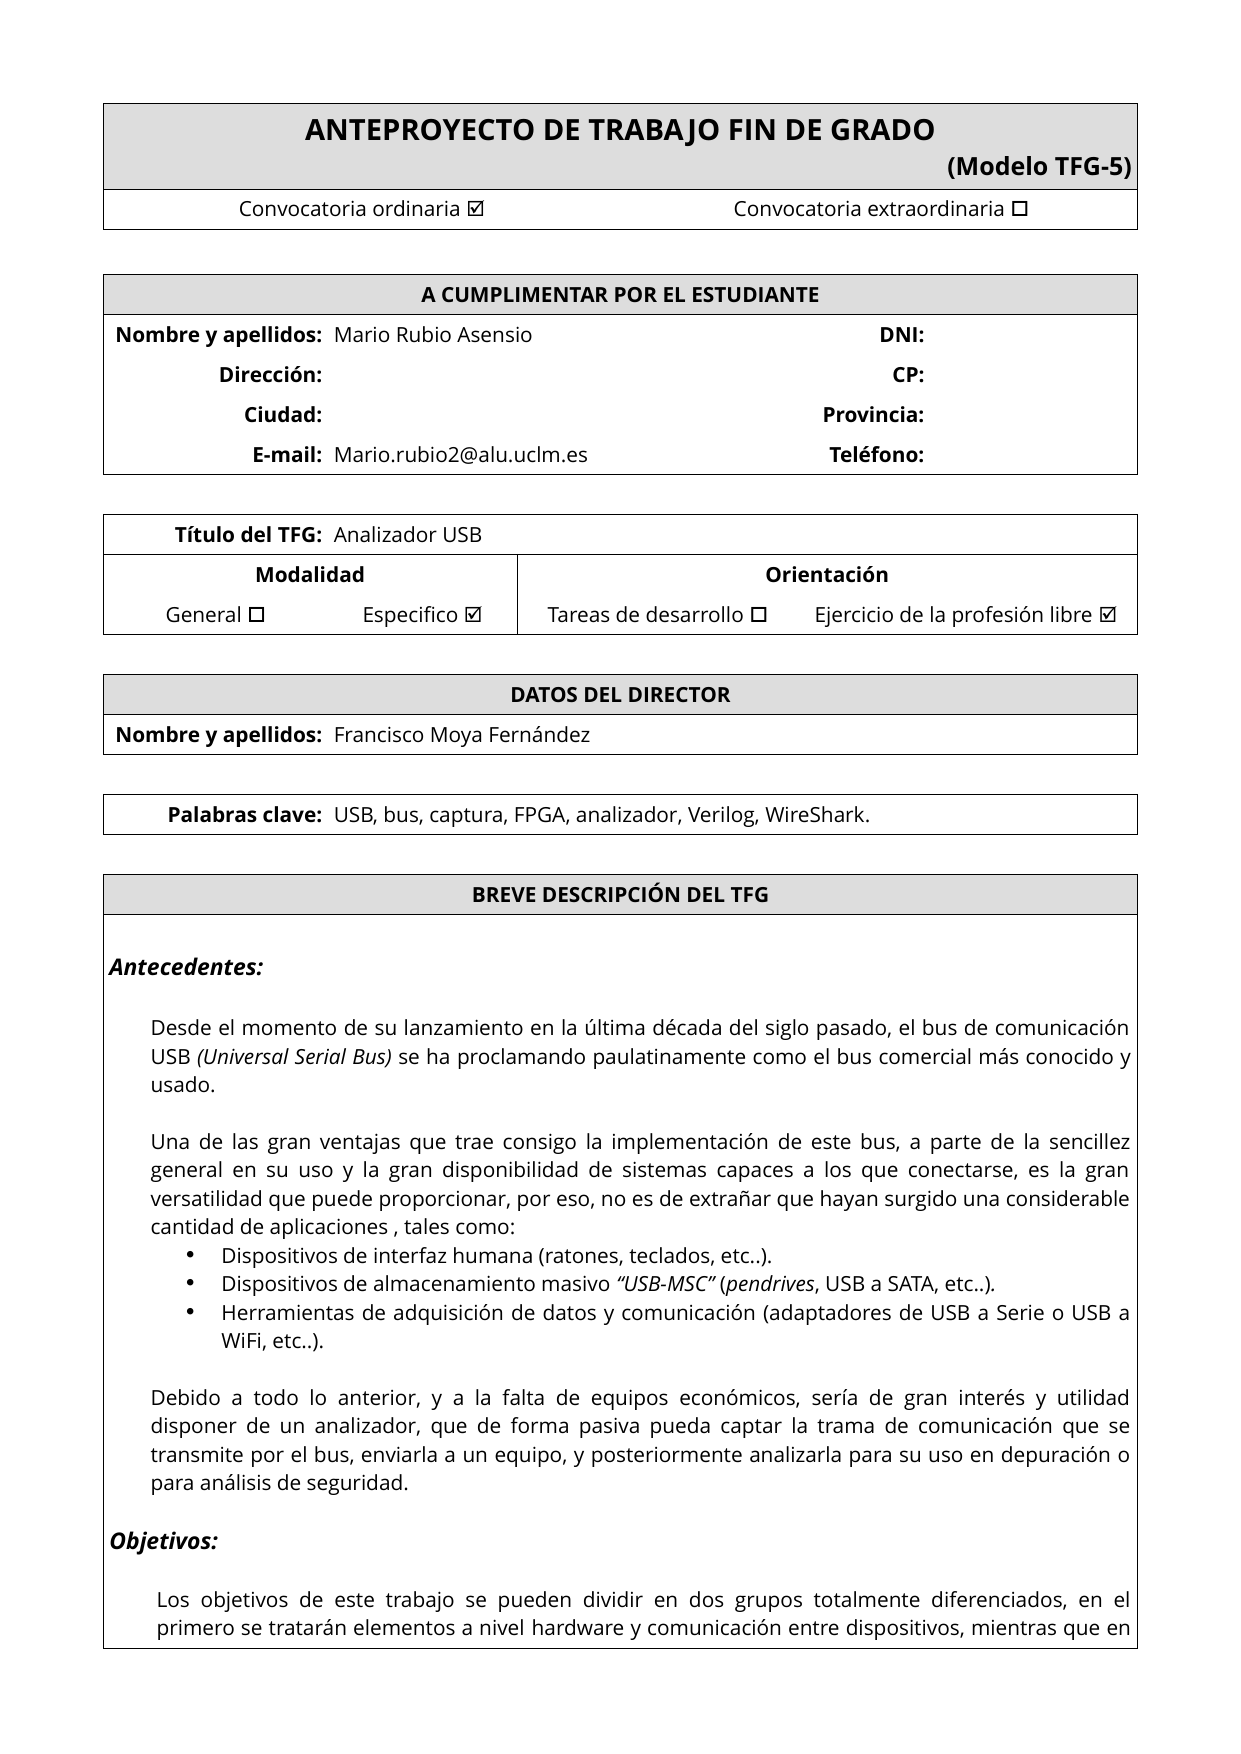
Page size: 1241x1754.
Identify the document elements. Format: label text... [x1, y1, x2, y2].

table_cell [1033, 835, 1137, 874]
table_cell [723, 475, 794, 514]
table_cell Tareas de desarrollo  [518, 594, 794, 634]
table_cell [413, 755, 517, 794]
table_cell Convocatoria ordinaria ☑ [104, 190, 620, 229]
table_cell Orientación [518, 555, 1137, 594]
table_cell [723, 635, 794, 674]
table_cell [930, 635, 1033, 674]
table_cell [930, 394, 1137, 434]
table_cell [103, 835, 207, 874]
table_cell Ejercicio de la profesión libre ☑ [794, 594, 1137, 634]
table_cell [328, 354, 794, 394]
table_cell DNI: [794, 315, 930, 354]
table_cell General  [104, 594, 328, 634]
table_cell [620, 755, 723, 794]
table_cell [328, 475, 413, 514]
table_cell Teléfono: [794, 434, 930, 474]
table_cell Nombre y apellidos: [104, 315, 328, 354]
table_cell A CUMPLIMENTAR POR EL ESTUDIANTE [104, 275, 1137, 314]
table_cell [207, 635, 328, 674]
table_cell [930, 354, 1137, 394]
table_cell E-mail: [104, 434, 328, 474]
table_cell [930, 835, 1033, 874]
table_cell [207, 835, 328, 874]
table_cell Antecedentes: Desde el momento de su lanzamiento en la última década del siglo pasado, el bus de comunicación USB (Universal Serial Bus) se ha proclamando paulatinamente como el bus comercial más conocido y usado. Una de las gran ventajas que trae consigo la implementación de este bus, a parte de la sencillez general en su uso y la gran disponibilidad de sistemas capaces a los que conectarse, es la gran versatilidad que puede proporcionar, por eso, no es de extrañar que hayan surgido una considerable cantidad de aplicaciones , tales como: Dispositivos de interfaz humana (ratones, teclados, etc..). Dispositivos de almacenamiento masivo “USB-MSC” (pendrives, USB a SATA, etc..). Herramientas de adquisición de datos y comunicación (adaptadores de USB a Serie o USB a WiFi, etc..). Debido a todo lo anterior, y a la falta de equipos económicos, sería de gran interés y utilidad disponer de un analizador, que de forma pasiva pueda captar la trama de comunicación que se transmite por el bus, enviarla a un equipo, y posteriormente analizarla para su uso en depuración o para análisis de seguridad. Objetivos: Los objetivos de este trabajo se pueden dividir en dos grupos totalmente diferenciados, en el primero se tratarán elementos a nivel hardware y comunicación entre dispositivos, mientras que en [104, 915, 1137, 1648]
table_cell [103, 755, 207, 794]
table_cell [930, 315, 1137, 354]
table_cell Especifico ☑ [328, 594, 517, 634]
table_cell [620, 835, 723, 874]
table_cell CP: [794, 354, 930, 394]
table_cell Francisco Moya Fernández [328, 715, 1137, 754]
table_cell Analizador USB [328, 515, 1137, 554]
table_cell [517, 755, 620, 794]
table_cell [794, 635, 930, 674]
table_cell Dirección: [104, 354, 328, 394]
table_cell [103, 475, 207, 514]
table_cell [794, 835, 930, 874]
table_cell [413, 475, 517, 514]
table_cell [328, 394, 794, 434]
table_cell [517, 835, 620, 874]
table_cell [103, 230, 1137, 274]
table_header ANTEPROYECTO DE TRABAJO FIN DE GRADO (Modelo TFG-5) [104, 104, 1137, 189]
table_cell [620, 475, 723, 514]
table_cell Ciudad: [104, 394, 328, 434]
table_cell [1033, 635, 1137, 674]
table_cell [103, 635, 207, 674]
table_cell USB, bus, captura, FPGA, analizador, Verilog, WireShark. [328, 795, 1137, 834]
table_cell [723, 835, 794, 874]
table_cell Mario.rubio2@alu.uclm.es [328, 434, 794, 474]
table_cell [328, 755, 413, 794]
table_cell [1033, 755, 1137, 794]
table_cell [207, 475, 328, 514]
table_cell [1033, 475, 1137, 514]
table_cell Convocatoria extraordinaria  [620, 190, 1137, 229]
table_cell [413, 635, 517, 674]
table_cell [328, 635, 413, 674]
table_cell BREVE DESCRIPCIÓN DEL TFG [104, 875, 1137, 914]
table_cell Modalidad [104, 555, 517, 594]
table_cell [794, 475, 930, 514]
table_cell [930, 475, 1033, 514]
table_cell Provincia: [794, 394, 930, 434]
table_cell Mario Rubio Asensio [328, 315, 794, 354]
table_cell Título del TFG: [104, 515, 328, 554]
table_cell [930, 755, 1033, 794]
table_cell [207, 755, 328, 794]
table_cell [930, 434, 1137, 474]
table_cell [328, 835, 413, 874]
table_cell [517, 475, 620, 514]
table_cell DATOS DEL DIRECTOR [104, 675, 1137, 714]
table_cell Nombre y apellidos: [104, 715, 328, 754]
table_cell [794, 755, 930, 794]
table_cell [517, 635, 620, 674]
table_cell Palabras clave: [104, 795, 328, 834]
table_cell [413, 835, 517, 874]
table_cell [620, 635, 723, 674]
table_cell [723, 755, 794, 794]
